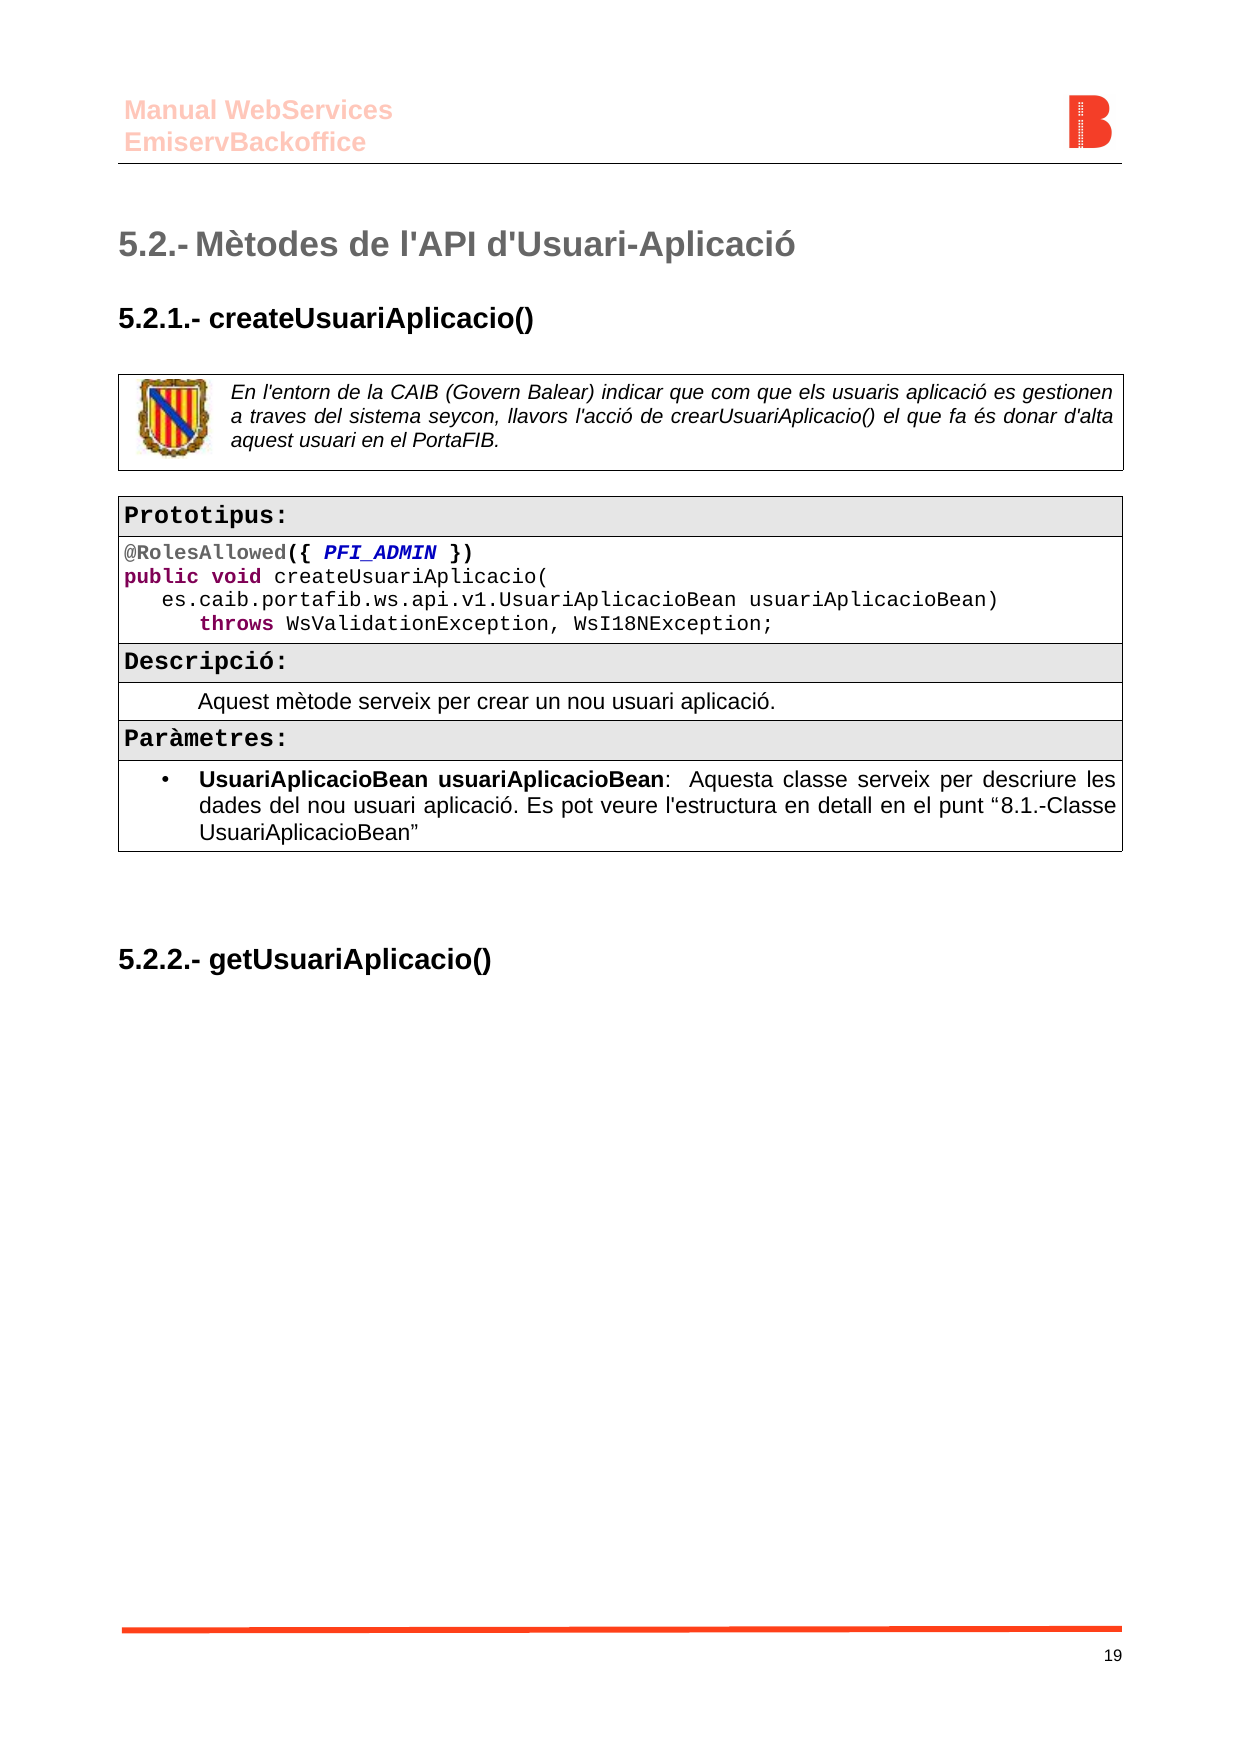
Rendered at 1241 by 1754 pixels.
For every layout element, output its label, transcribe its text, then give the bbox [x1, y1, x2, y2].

table_header [119, 375, 225, 470]
subtitle Mètodes de l'API d'Usuari-Aplicació [118, 223, 1122, 264]
table_cell @RolesAllowed({ PFI_ADMIN }) public void createUsuariAplicacio( es.caib.portafib.ws.api.v1.UsuariAplicacioBean usuariAplicacioBean) throws WsValidationException, WsI18NException; [119, 537, 1122, 642]
table_cell Aquest mètode serveix per crear un nou usuari aplicació. [119, 683, 1122, 720]
table_header Prototipus: [119, 497, 1122, 536]
picture [134, 379, 214, 459]
table_cell UsuariAplicacioBean usuariAplicacioBean: Aquesta classe serveix per descriure les dades del nou usuari aplicació. Es pot veure l'estructura en detall en el punt “8.1Classe UsuariAplicacioBean” [119, 761, 1122, 851]
table_header En l'entorn de la CAIB (Govern Balear) indicar que com que els usuaris aplicació es gestionen a traves del sistema seycon, llavors l'acció de crearUsuariAplicacio() el que fa és donar d'alta aquest usuari en el PortaFIB. [225, 375, 1123, 470]
table_cell Descripció: [119, 644, 1122, 682]
subtitle getUsuariAplicacio() [118, 942, 1122, 976]
picture [1063, 94, 1117, 150]
table_cell Paràmetres: [119, 721, 1122, 760]
subtitle createUsuariAplicacio() [118, 302, 1122, 335]
